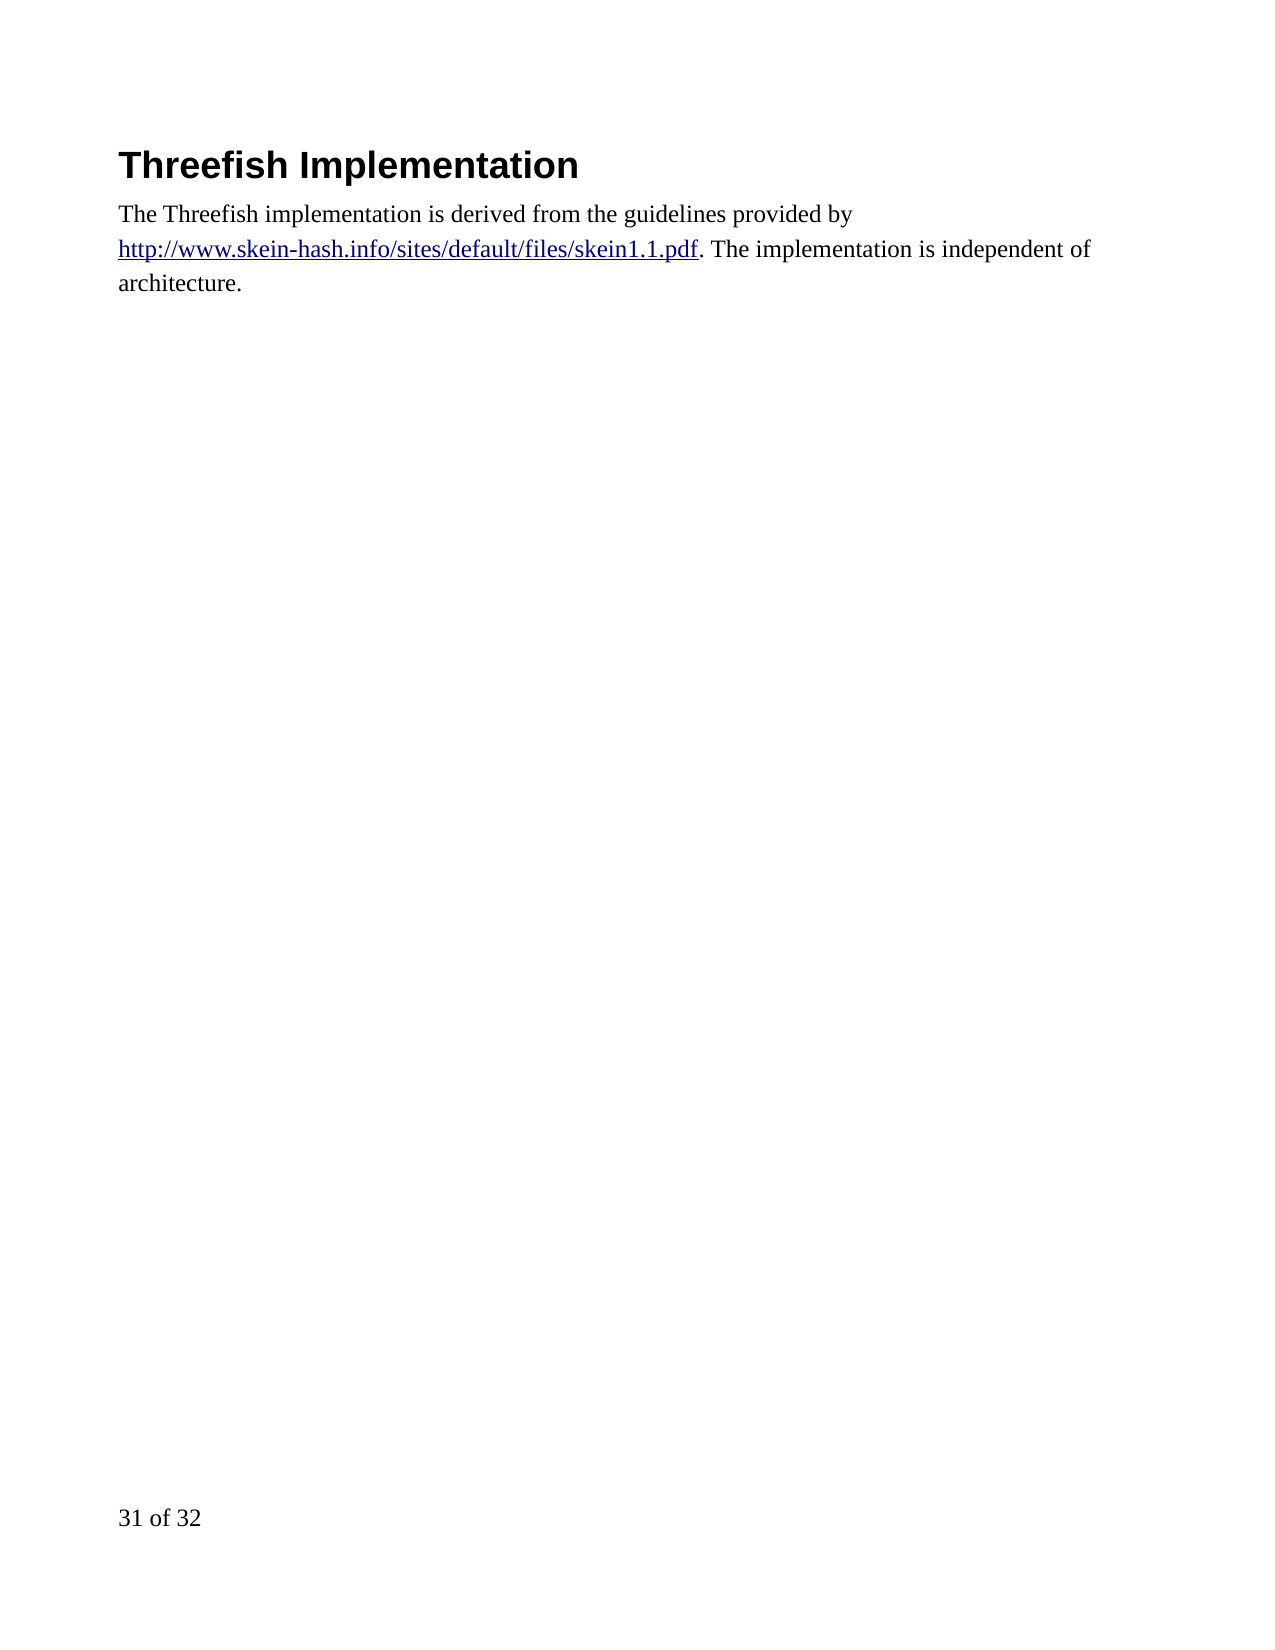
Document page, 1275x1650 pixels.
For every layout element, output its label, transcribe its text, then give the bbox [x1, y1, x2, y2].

text The Threefish implementation is derived from the guidelines provided by http://www.skein-hash.info/sites/default/files/skein1.1.pdf. The implementation is independent of architecture. [118, 199, 1157, 297]
subtitle Threefish Implementation [118, 143, 1157, 187]
